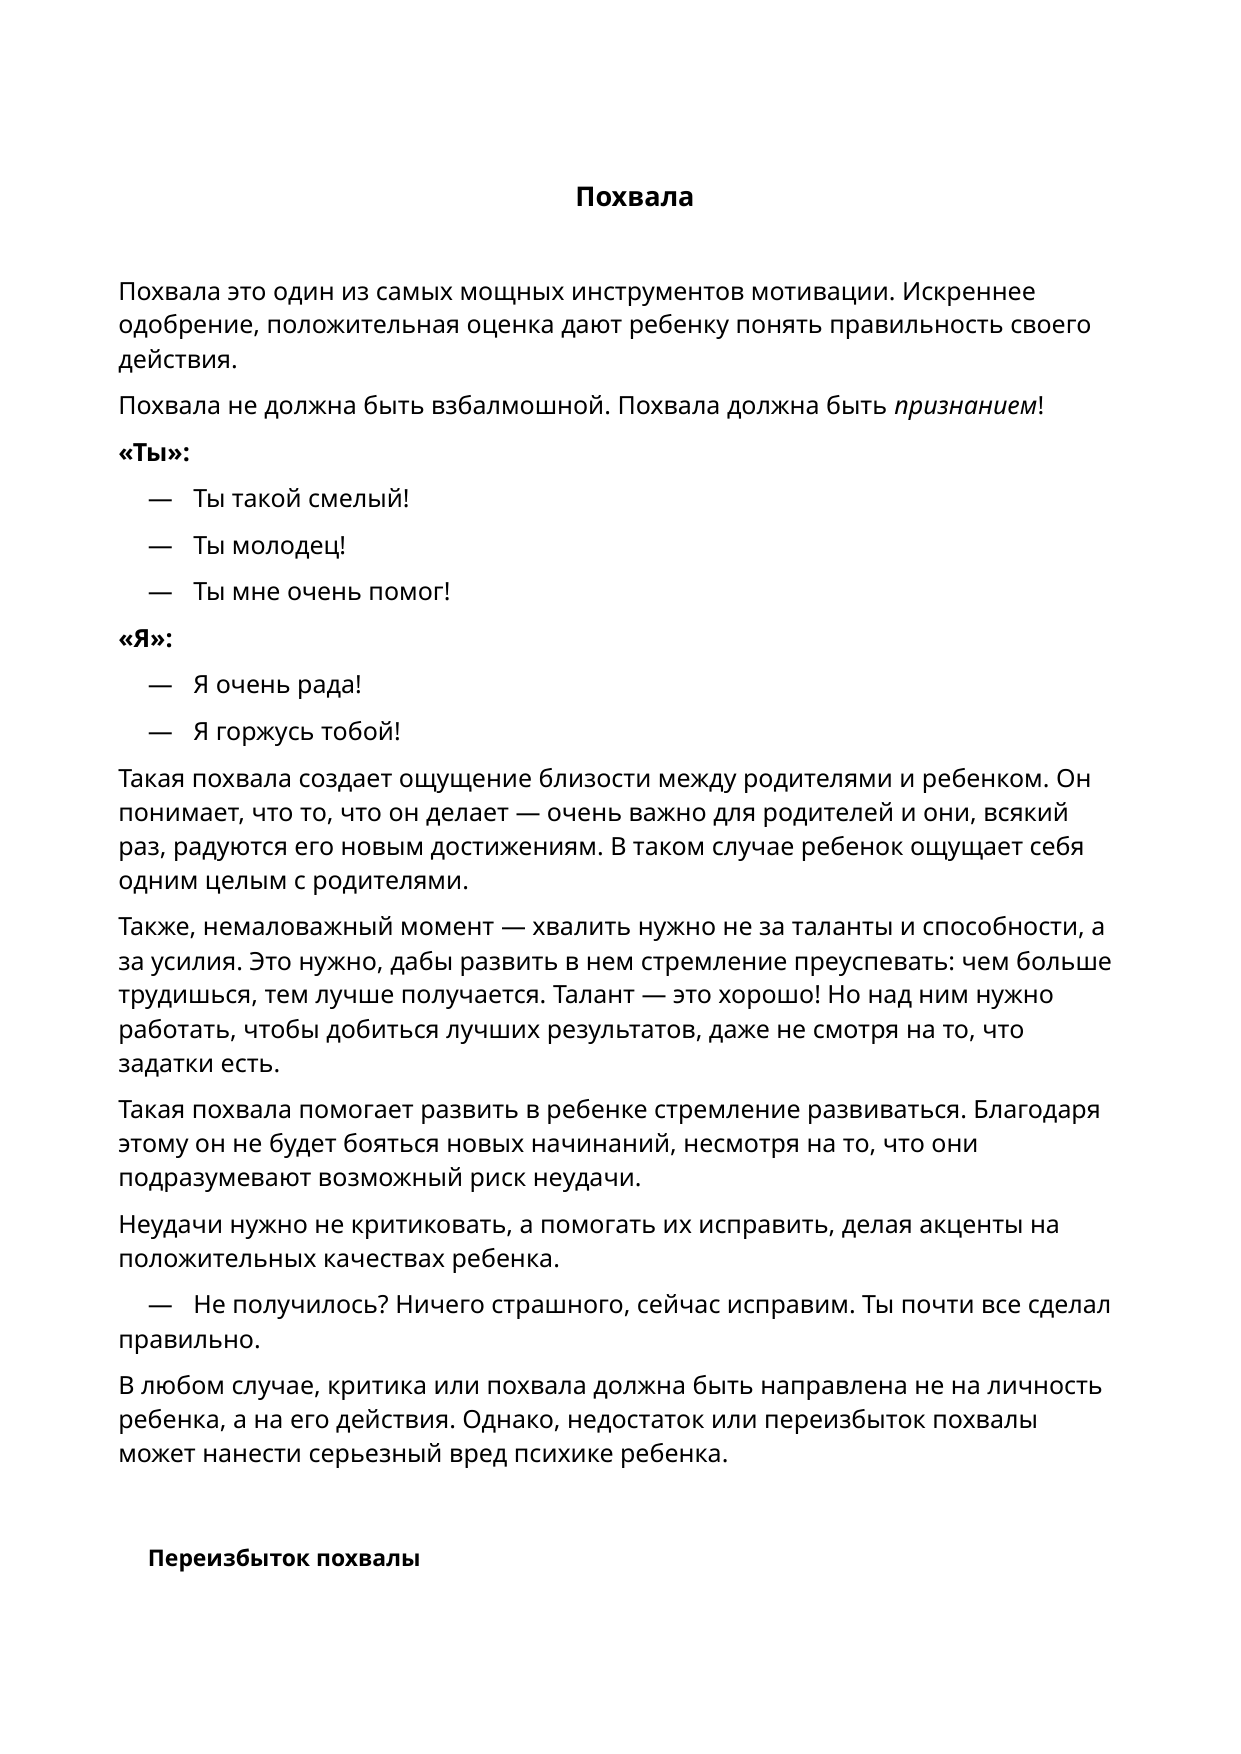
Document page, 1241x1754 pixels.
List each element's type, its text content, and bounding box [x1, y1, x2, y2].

text Похвала не должна быть взбалмошной. Похвала должна быть признанием! [118, 388, 1122, 422]
text Неудачи нужно не критиковать, а помогать их исправить, делая акценты на положительных качествах ребенка. [118, 1207, 1122, 1275]
text Похвала это один из самых мощных инструментов мотивации. Искреннее одобрение, положительная оценка дают ребенку понять правильность своего действия. [118, 273, 1122, 375]
text Также, немаловажный момент — хвалить нужно не за таланты и способности, а за усилия. Это нужно, дабы развить в нем стремление преуспевать: чем больше трудишься, тем лучше получается. Талант — это хорошо! Но над ним нужно работать, чтобы добиться лучших результатов, даже не смотря на то, что задатки есть. [118, 909, 1122, 1079]
list Я горжусь тобой! [118, 714, 1122, 748]
subtitle Похвала [118, 177, 1122, 214]
text «Ты»: [118, 434, 1122, 468]
text В любом случае, критика или похвала должна быть направлена не на личность ребенка, а на его действия. Однако, недостаток или переизбыток похвалы может нанести серьезный вред психике ребенка. [118, 1368, 1122, 1470]
list Я очень рада! [118, 667, 1122, 701]
text «Я»: [118, 621, 1122, 655]
list Ты мне очень помог! [118, 574, 1122, 608]
text Такая похвала создает ощущение близости между родителями и ребенком. Он понимает, что то, что он делает — очень важно для родителей и они, всякий раз, радуются его новым достижениям. В таком случае ребенок ощущает себя одним целым с родителями. [118, 760, 1122, 897]
list Ты молодец! [118, 527, 1122, 562]
list Не получилось? Ничего страшного, сейчас исправим. Ты почти все сделал правильно. [118, 1287, 1122, 1355]
subtitle Переизбыток похвалы [420, 1542, 1122, 1573]
text Такая похвала помогает развить в ребенке стремление развиваться. Благодаря этому он не будет бояться новых начинаний, несмотря на то, что они подразумевают возможный риск неудачи. [118, 1092, 1122, 1194]
subtitle Переизбыток похвалы [118, 1542, 148, 1573]
list Ты такой смелый! [118, 481, 1122, 515]
